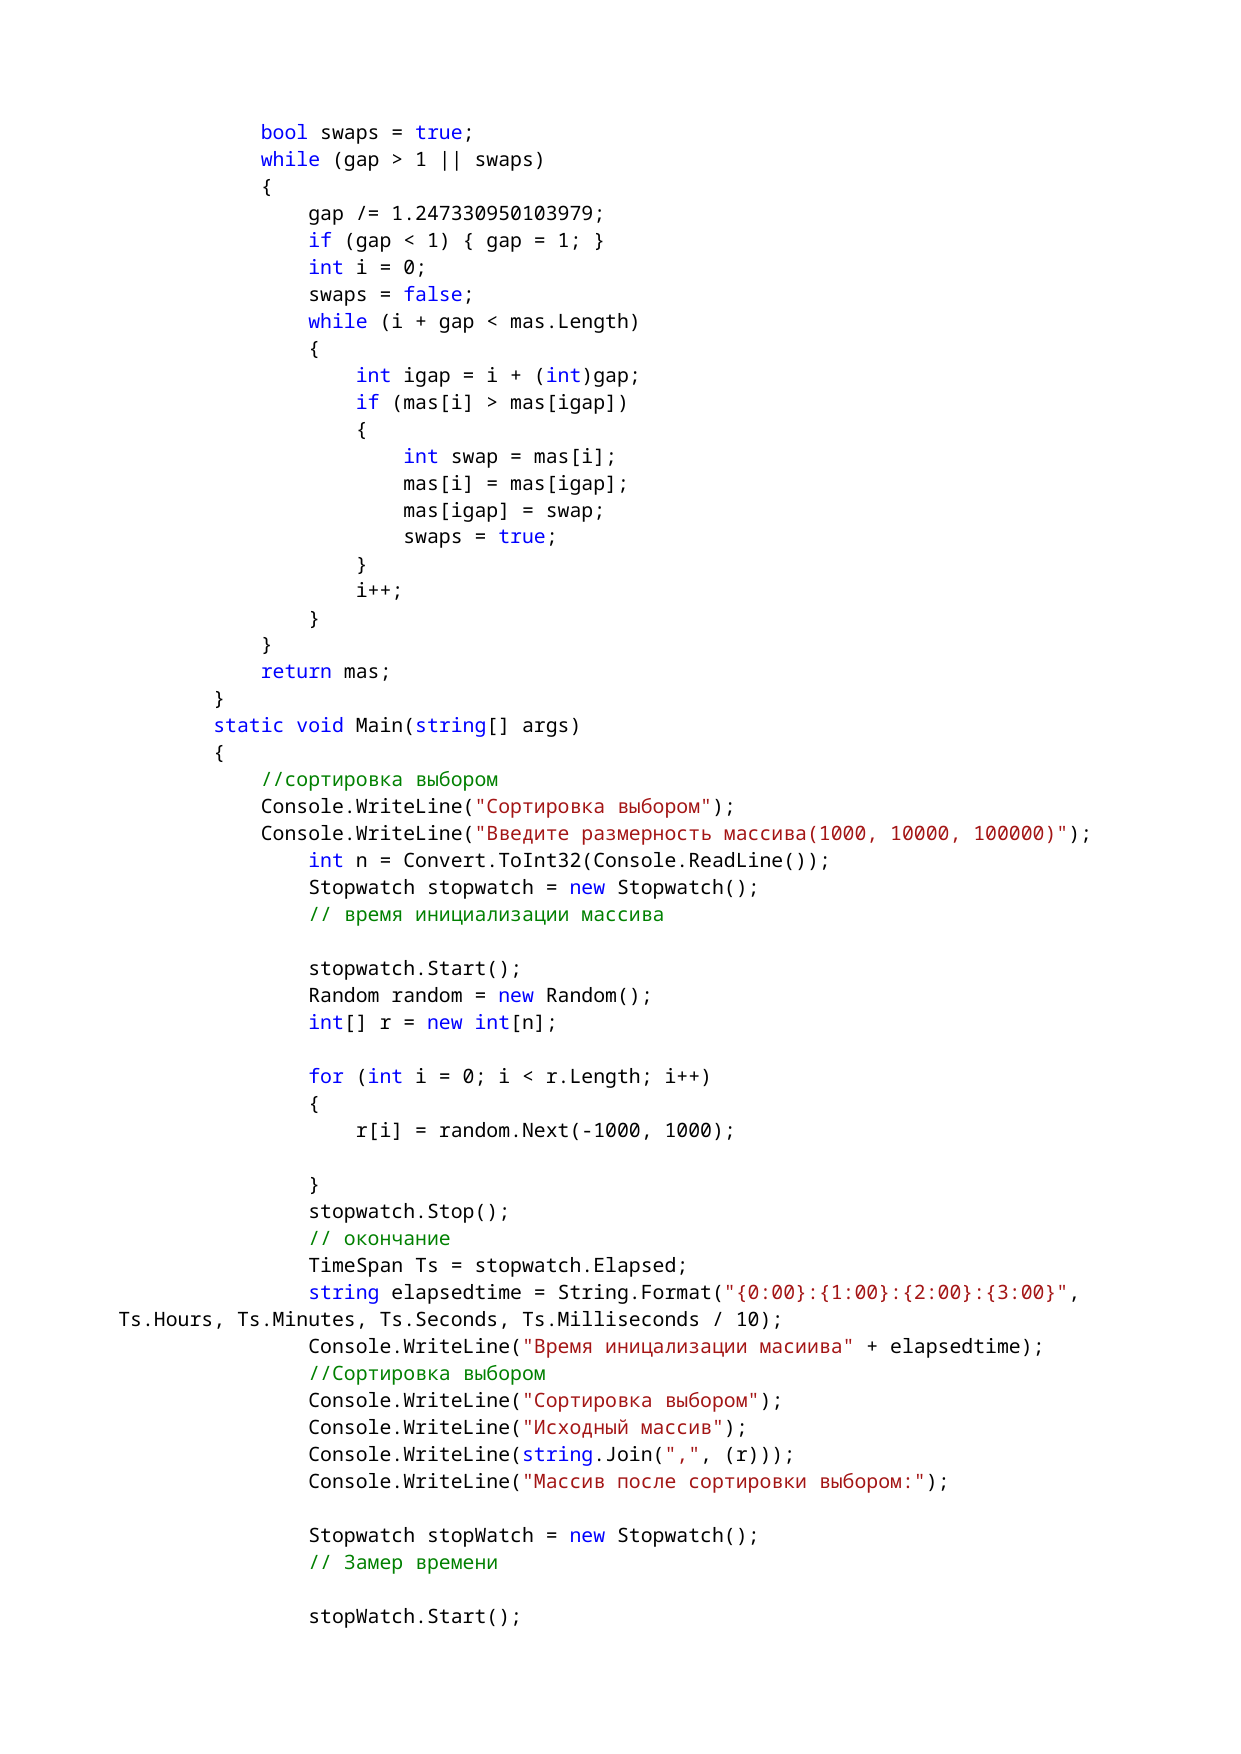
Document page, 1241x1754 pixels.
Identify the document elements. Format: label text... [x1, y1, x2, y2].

text mas[i] = mas[igap]; [118, 469, 1122, 496]
text stopWatch.Start(); [118, 1602, 1122, 1629]
text { [118, 739, 1122, 766]
text { [118, 334, 1122, 361]
text { [118, 172, 1122, 199]
text Console.WriteLine("Массив после сортировки выбором:"); [118, 1467, 1122, 1494]
text { [118, 1089, 1122, 1116]
text for (int i = 0; i < r.Length; i++) [118, 1062, 1122, 1089]
text if (gap < 1) { gap = 1; } [118, 226, 1122, 253]
text Console.WriteLine("Время иницализации масиива" + elapsedtime); [118, 1332, 1122, 1359]
text int swap = mas[i]; [118, 442, 1122, 469]
text bool swaps = true; [118, 118, 1122, 145]
text } [118, 604, 1122, 631]
text Stopwatch stopWatch = new Stopwatch(); [118, 1521, 1122, 1548]
text stopwatch.Stop(); [118, 1197, 1122, 1224]
text r[i] = random.Next(-1000, 1000); [118, 1116, 1122, 1143]
text Console.WriteLine("Исходный массив"); [118, 1413, 1122, 1440]
text int n = Convert.ToInt32(Console.ReadLine()); [118, 847, 1122, 873]
text Console.WriteLine("Сортировка выбором"); [118, 793, 1122, 819]
text i++; [118, 577, 1122, 604]
text Console.WriteLine(string.Join(",", (r))); [118, 1440, 1122, 1467]
text Random random = new Random(); [118, 981, 1122, 1008]
text static void Main(string[] args) [118, 712, 1122, 739]
text return mas; [118, 658, 1122, 685]
text gap /= 1.247330950103979; [118, 199, 1122, 226]
text //Сортировка выбором [118, 1359, 1122, 1386]
text swaps = true; [118, 523, 1122, 550]
text int igap = i + (int)gap; [118, 361, 1122, 388]
text Console.WriteLine("Сортировка выбором"); [118, 1386, 1122, 1413]
text // окончание [118, 1224, 1122, 1251]
text swaps = false; [118, 280, 1122, 307]
text while (gap > 1 || swaps) [118, 145, 1122, 172]
text } [118, 1170, 1122, 1197]
text while (i + gap < mas.Length) [118, 307, 1122, 334]
text Console.WriteLine("Введите размерность массива(1000, 10000, 100000)"); [118, 819, 1122, 847]
text } [118, 631, 1122, 658]
text } [118, 685, 1122, 712]
text int i = 0; [118, 253, 1122, 280]
text mas[igap] = swap; [118, 496, 1122, 523]
text Stopwatch stopwatch = new Stopwatch(); [118, 873, 1122, 901]
text TimeSpan Ts = stopwatch.Elapsed; [118, 1251, 1122, 1278]
text { [118, 415, 1122, 442]
text // Замер времени [118, 1548, 1122, 1575]
text if (mas[i] > mas[igap]) [118, 388, 1122, 415]
text //сортировка выбором [118, 766, 1122, 793]
text // время инициализации массива [118, 901, 1122, 927]
text int[] r = new int[n]; [118, 1008, 1122, 1035]
text string elapsedtime = String.Format("{0:00}:{1:00}:{2:00}:{3:00}", Ts.Hours, Ts.Minutes, Ts.Seconds, Ts.Milliseconds / 10); [118, 1278, 1122, 1332]
text } [118, 550, 1122, 577]
text stopwatch.Start(); [118, 954, 1122, 981]
